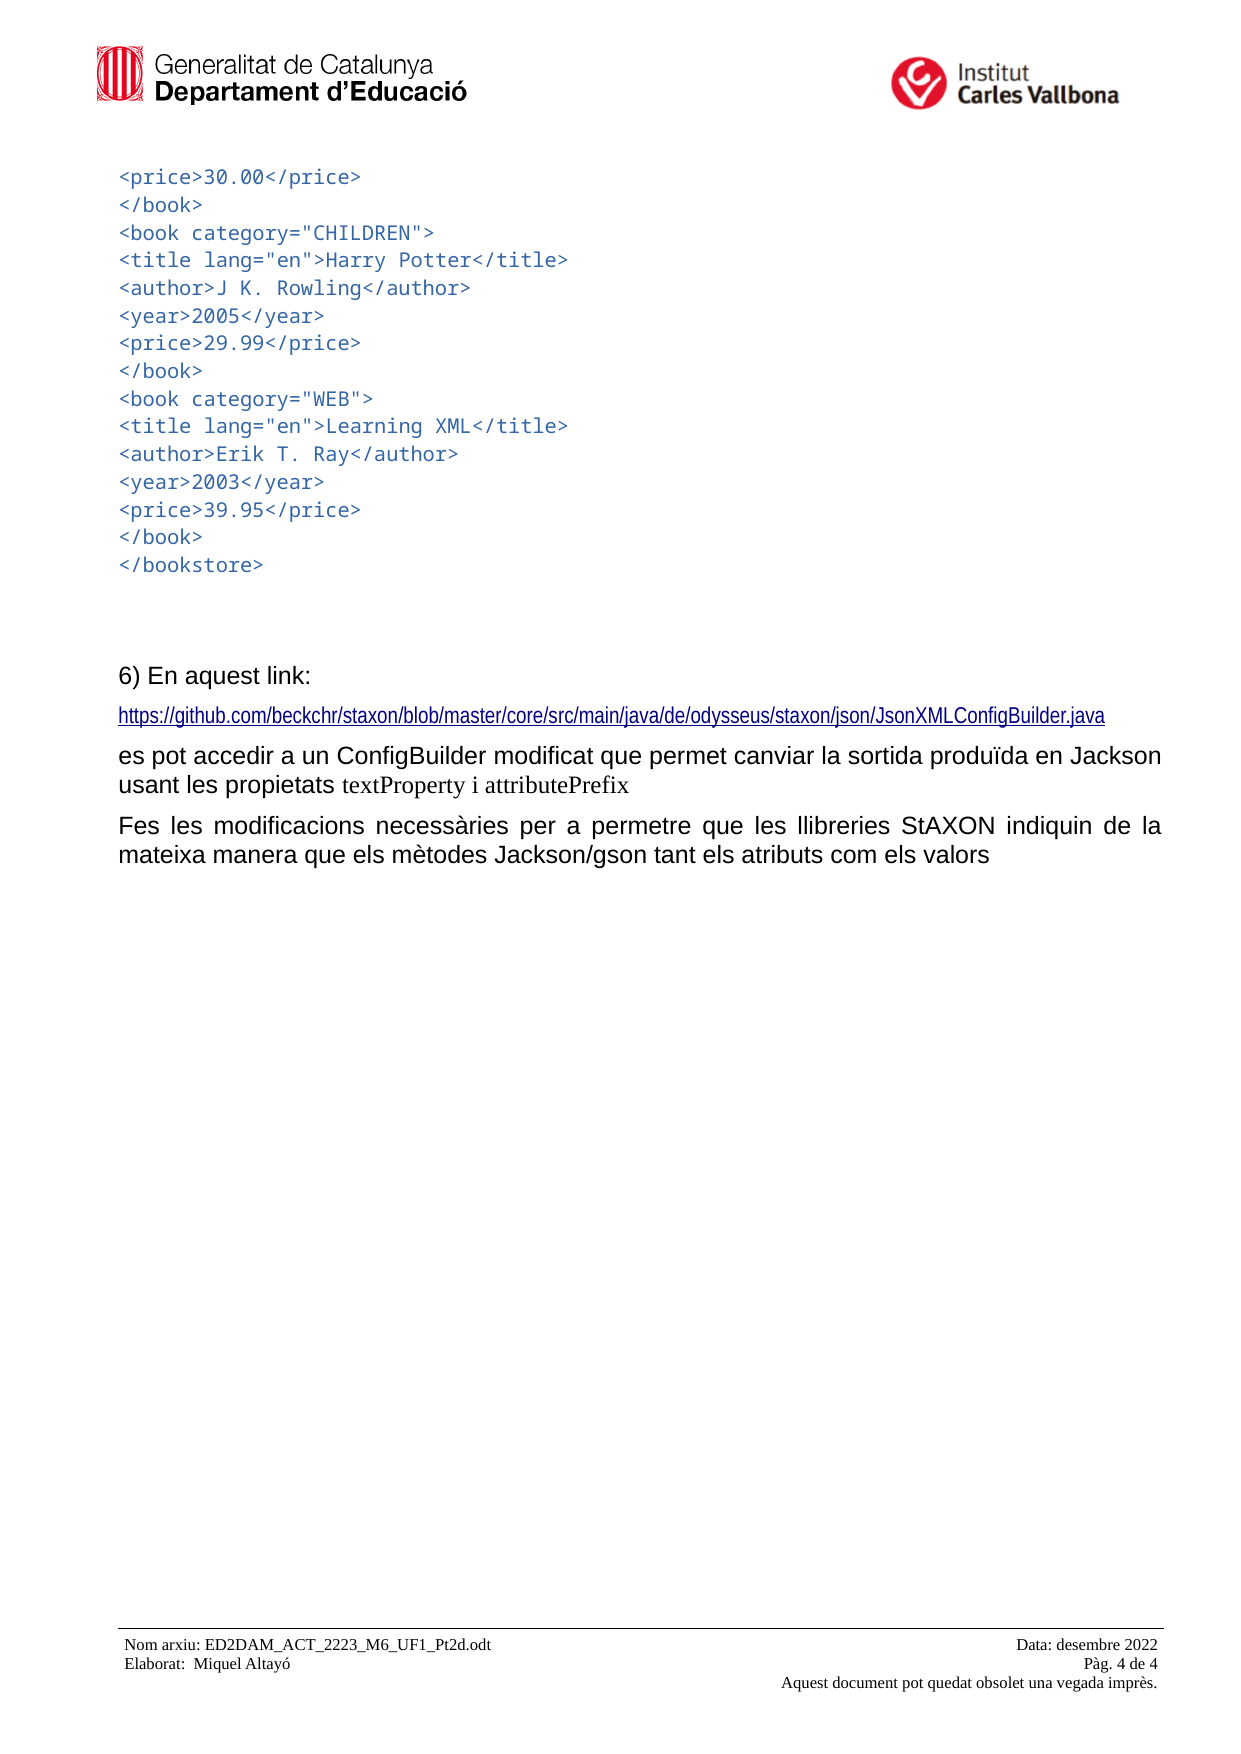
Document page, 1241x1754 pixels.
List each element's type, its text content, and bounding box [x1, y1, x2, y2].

picture [97, 46, 494, 109]
text </book> [118, 357, 1163, 384]
text es pot accedir a un ConfigBuilder modificat que permet canviar la sortida produïda en Jackson usant les propietats textProperty i attributePrefix [118, 741, 1163, 799]
text Fes les modificacions necessàries per a permetre que les llibreries StAXON indiquin de la mateixa manera que els mètodes Jackson/gson tant els atributs com els valors [118, 811, 1163, 869]
text <year>2003</year> [118, 468, 1163, 495]
text </bookstore> [118, 551, 1163, 578]
text <author>Erik T. Ray</author> [118, 440, 1163, 468]
text </book> [118, 523, 1163, 551]
picture [889, 53, 1130, 112]
text <author>J K. Rowling</author> [118, 274, 1163, 301]
text <title lang="en">Learning XML</title> [118, 412, 1163, 440]
text <book category="WEB"> [118, 384, 1163, 412]
text <year>2005</year> [118, 301, 1163, 329]
text <price>29.99</price> [118, 329, 1163, 357]
text <book category="CHILDREN"> [118, 218, 1163, 246]
text 6) En aquest link: [118, 661, 1163, 690]
text <title lang="en">Harry Potter</title> [118, 246, 1163, 274]
text </book> [118, 191, 1163, 218]
text <price>30.00</price> [118, 163, 1163, 191]
text <price>39.95</price> [118, 495, 1163, 523]
text https://github.com/beckchr/staxon/blob/master/core/src/main/java/de/odysseus/staxon/json/JsonXMLConfigBuilder.java [118, 702, 1163, 728]
